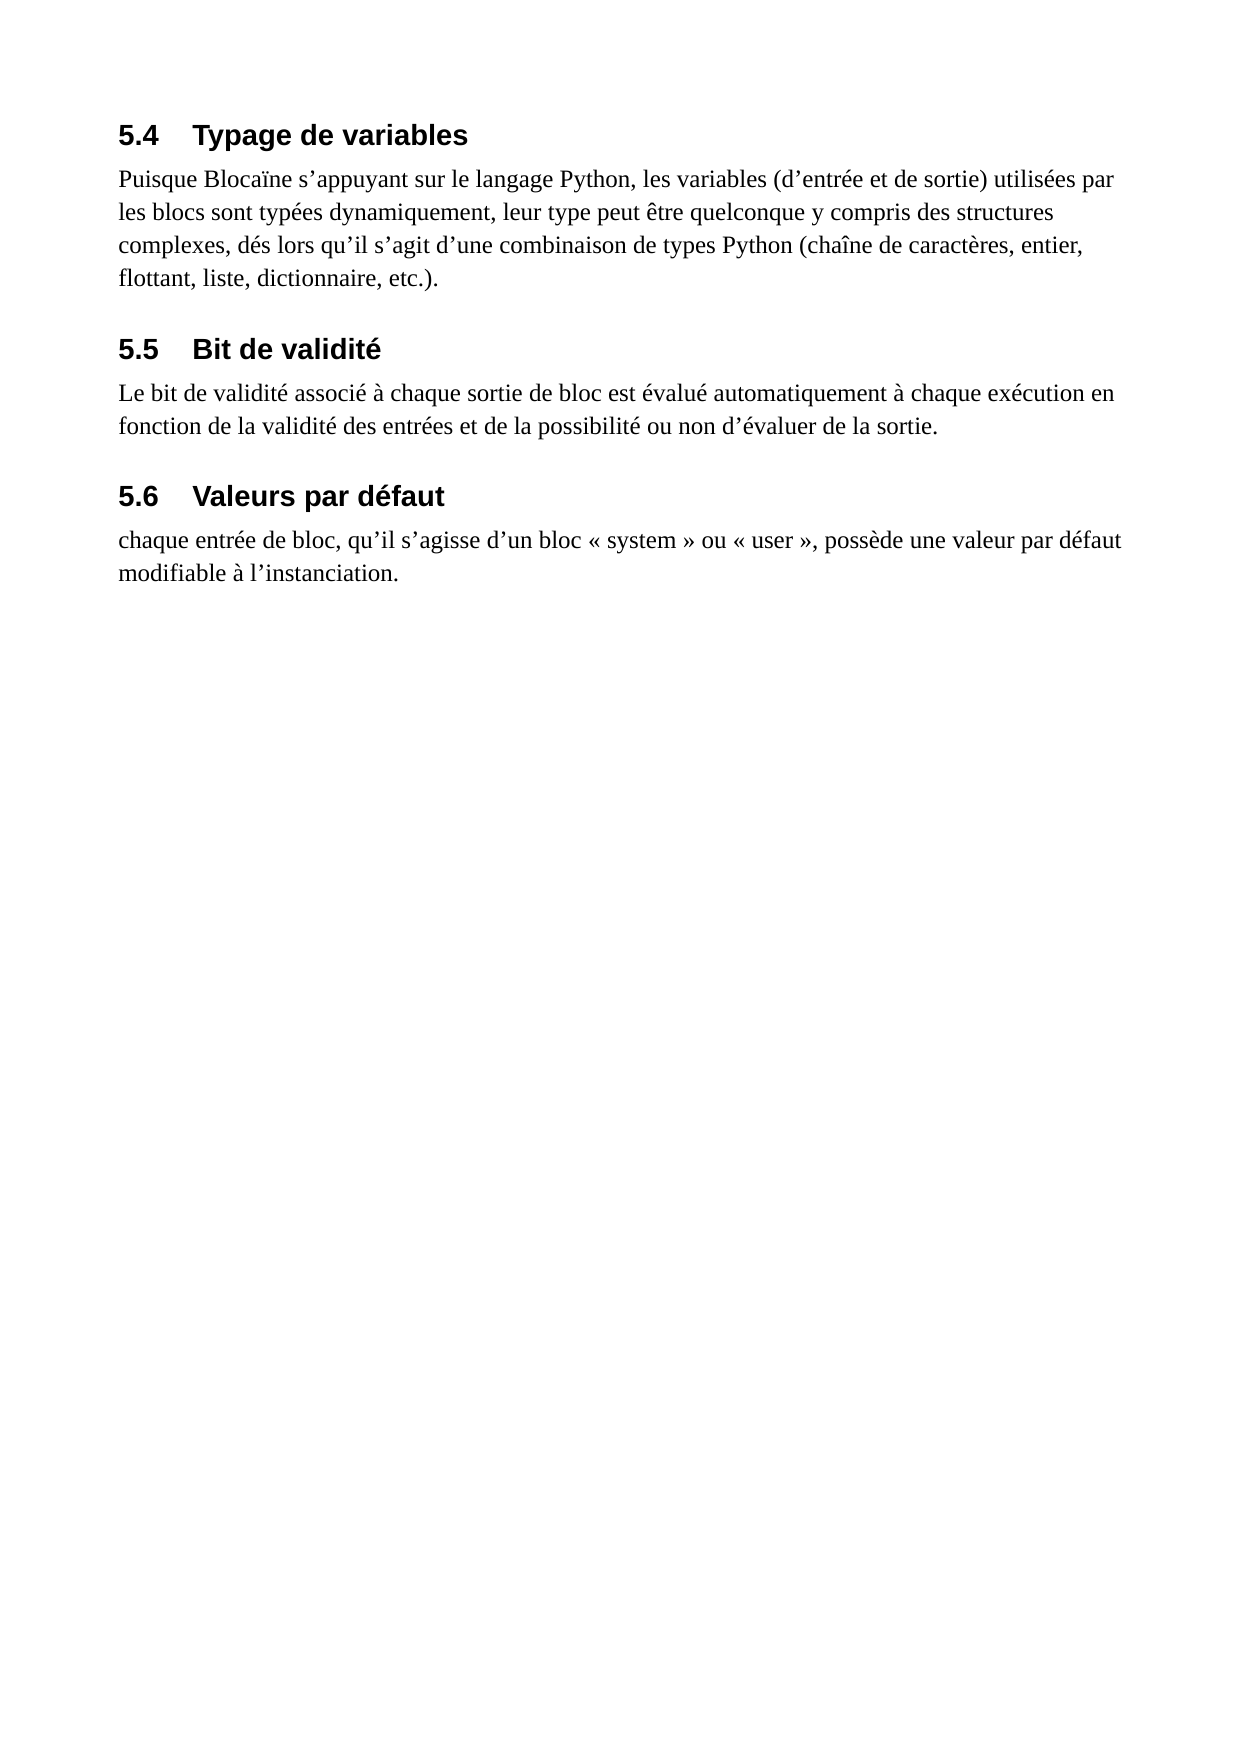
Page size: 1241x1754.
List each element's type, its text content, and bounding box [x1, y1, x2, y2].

subtitle Bit de validité [118, 332, 1122, 365]
text Le bit de validité associé à chaque sortie de bloc est évalué automatiquement à chaque exécution en fonction de la validité des entrées et de la possibilité ou non d’évaluer de la sortie. [118, 378, 1122, 439]
subtitle Valeurs par défaut [118, 479, 1122, 513]
subtitle Typage de variables [118, 118, 1122, 152]
text Puisque Blocaïne s’appuyant sur le langage Python, les variables (d’entrée et de sortie) utilisées par les blocs sont typées dynamiquement, leur type peut être quelconque y compris des structures complexes, dés lors qu’il s’agit d’une combinaison de types Python (chaîne de caractères, entier, flottant, liste, dictionnaire, etc.). [118, 164, 1122, 292]
text chaque entrée de bloc, qu’il s’agisse d’un bloc « system » ou « user », possède une valeur par défaut modifiable à l’instanciation. [118, 525, 1122, 587]
